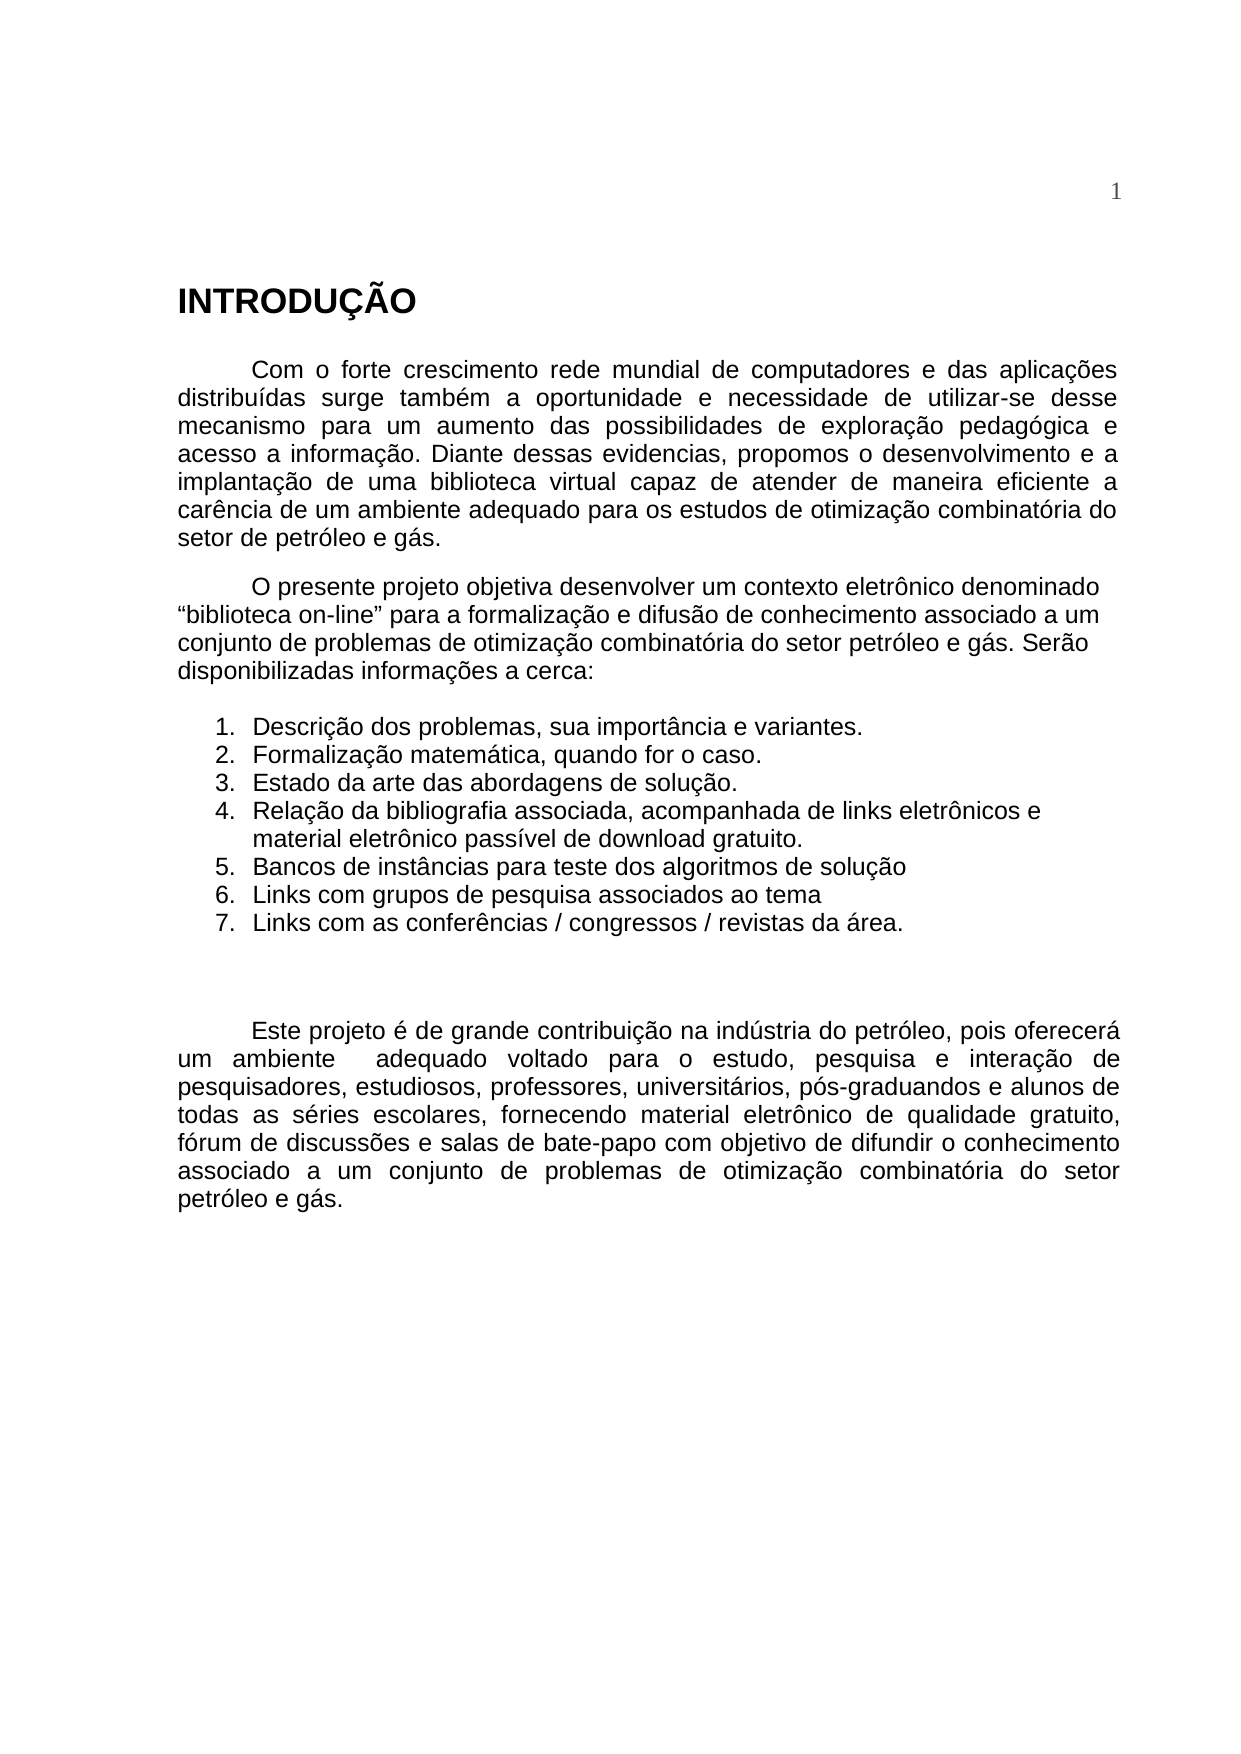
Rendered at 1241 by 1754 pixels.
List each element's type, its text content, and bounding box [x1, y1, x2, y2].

list Estado da arte das abordagens de solução. [215, 769, 1119, 797]
list Descrição dos problemas, sua importância e variantes. [215, 713, 1119, 741]
list Relação da bibliografia associada, acompanhada de links eletrônicos e material eletrônico passível de download gratuito. [215, 797, 1119, 853]
text O presente projeto objetiva desenvolver um contexto eletrônico denominado “biblioteca on-line” para a formalização e difusão de conhecimento associado a um conjunto de problemas de otimização combinatória do setor petróleo e gás. Serão disponibilizadas informações a cerca: [177, 573, 1119, 685]
text Este projeto é de grande contribuição na indústria do petróleo, pois oferecerá um ambiente adequado voltado para o estudo, pesquisa e interação de pesquisadores, estudiosos, professores, universitários, pós-graduandos e alunos de todas as séries escolares, fornecendo material eletrônico de qualidade gratuito, fórum de discussões e salas de bate-papo com objetivo de difundir o conhecimento associado a um conjunto de problemas de otimização combinatória do setor petróleo e gás. [177, 1017, 1122, 1213]
list Links com grupos de pesquisa associados ao tema [215, 881, 1119, 909]
text INTRODUÇÃO [177, 282, 1122, 321]
list Links com as conferências / congressos / revistas da área. [215, 909, 1119, 937]
text Com o forte crescimento rede mundial de computadores e das aplicações distribuídas surge também a oportunidade e necessidade de utilizar-se desse mecanismo para um aumento das possibilidades de exploração pedagógica e acesso a informação. Diante dessas evidencias, propomos o desenvolvimento e a implantação de uma biblioteca virtual capaz de atender de maneira eficiente a carência de um ambiente adequado para os estudos de otimização combinatória do setor de petróleo e gás. [177, 356, 1119, 552]
list Formalização matemática, quando for o caso. [215, 741, 1119, 769]
list Bancos de instâncias para teste dos algoritmos de solução [215, 853, 1119, 881]
